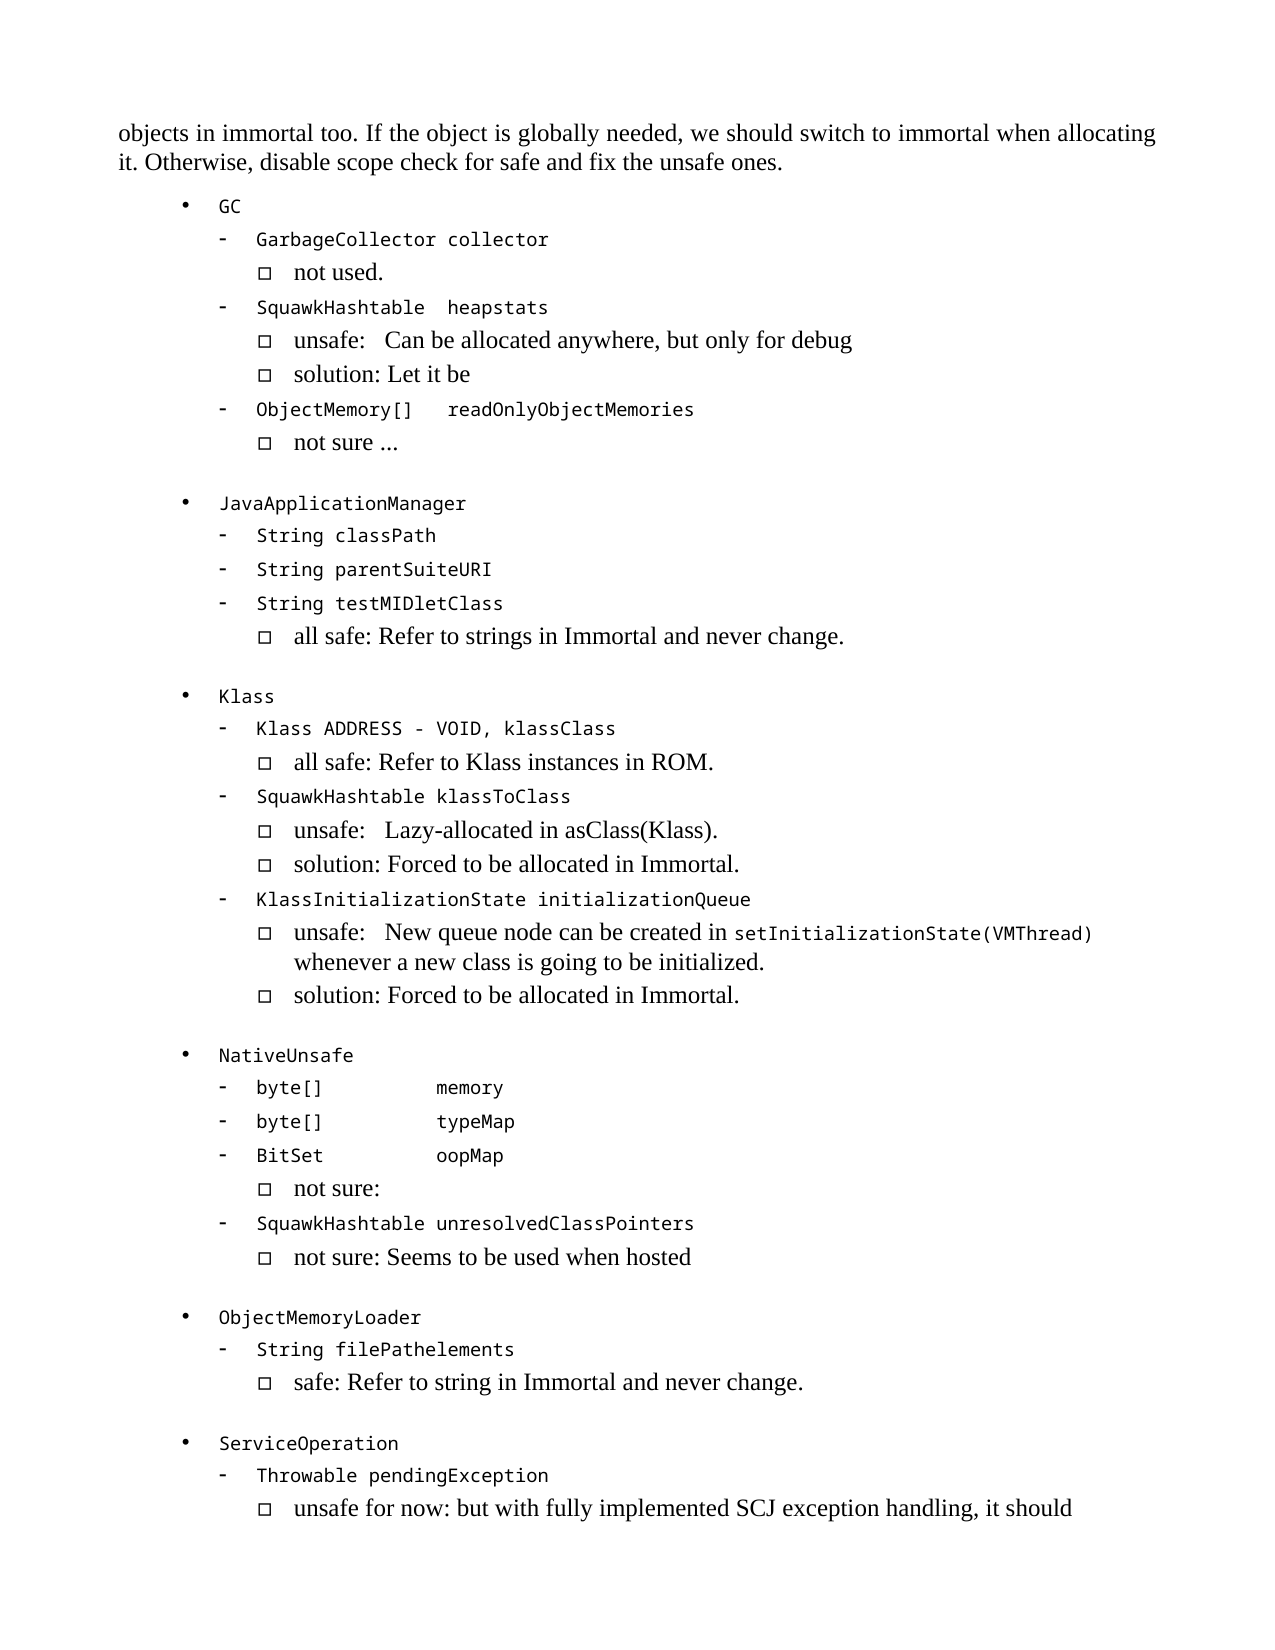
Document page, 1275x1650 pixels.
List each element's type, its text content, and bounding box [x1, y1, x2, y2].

list not sure: Seems to be used when hosted [256, 1238, 1157, 1272]
list ObjectMemoryLoader [181, 1301, 1157, 1330]
list String filePathelements [218, 1330, 1157, 1364]
list byte[] memory [218, 1068, 1157, 1102]
list BitSet oopMap [218, 1136, 1157, 1170]
list SquawkHashtable unresolvedClassPointers [218, 1204, 1157, 1238]
list unsafe for now: but with fully implemented SCJ exception handling, it should [256, 1489, 1157, 1523]
list unsafe: New queue node can be created in setInitializationState(VMThread) whenever a new class is going to be initialized. [256, 913, 1157, 976]
list String classPath [218, 515, 1157, 549]
list solution: Let it be [256, 356, 1157, 390]
list ServiceOperation [181, 1427, 1157, 1455]
list GC [181, 191, 1157, 219]
list KlassInitializationState initializationQueue [218, 879, 1157, 913]
list SquawkHashtable heapstats [218, 287, 1157, 322]
list ObjectMemory[] readOnlyObjectMemories [218, 390, 1157, 424]
list String parentSuiteURI [218, 549, 1157, 583]
list all safe: Refer to Klass instances in ROM. [256, 743, 1157, 777]
list solution: Forced to be allocated in Immortal. [256, 845, 1157, 879]
list unsafe: Can be allocated anywhere, but only for debug [256, 322, 1157, 356]
list NativeUnsafe [181, 1039, 1157, 1068]
list SquawkHashtable klassToClass [218, 777, 1157, 811]
list GarbageCollector collector [218, 219, 1157, 253]
list not used. [256, 253, 1157, 287]
list byte[] typeMap [218, 1102, 1157, 1136]
list Throwable pendingException [218, 1455, 1157, 1489]
text objects in immortal too. If the object is globally needed, we should switch to immortal when allocating it. Otherwise, disable scope check for safe and fix the unsafe ones. [118, 118, 1157, 176]
list not sure: [256, 1170, 1157, 1204]
list solution: Forced to be allocated in Immortal. [256, 976, 1157, 1010]
list safe: Refer to string in Immortal and never change. [256, 1364, 1157, 1398]
list unsafe: Lazy-allocated in asClass(Klass). [256, 811, 1157, 845]
list not sure ... [256, 424, 1157, 458]
list JavaApplicationManager [181, 487, 1157, 515]
list Klass [181, 680, 1157, 709]
list String testMIDletClass [218, 583, 1157, 617]
list all safe: Refer to strings in Immortal and never change. [256, 617, 1157, 652]
list Klass ADDRESS - VOID, klassClass [218, 709, 1157, 743]
